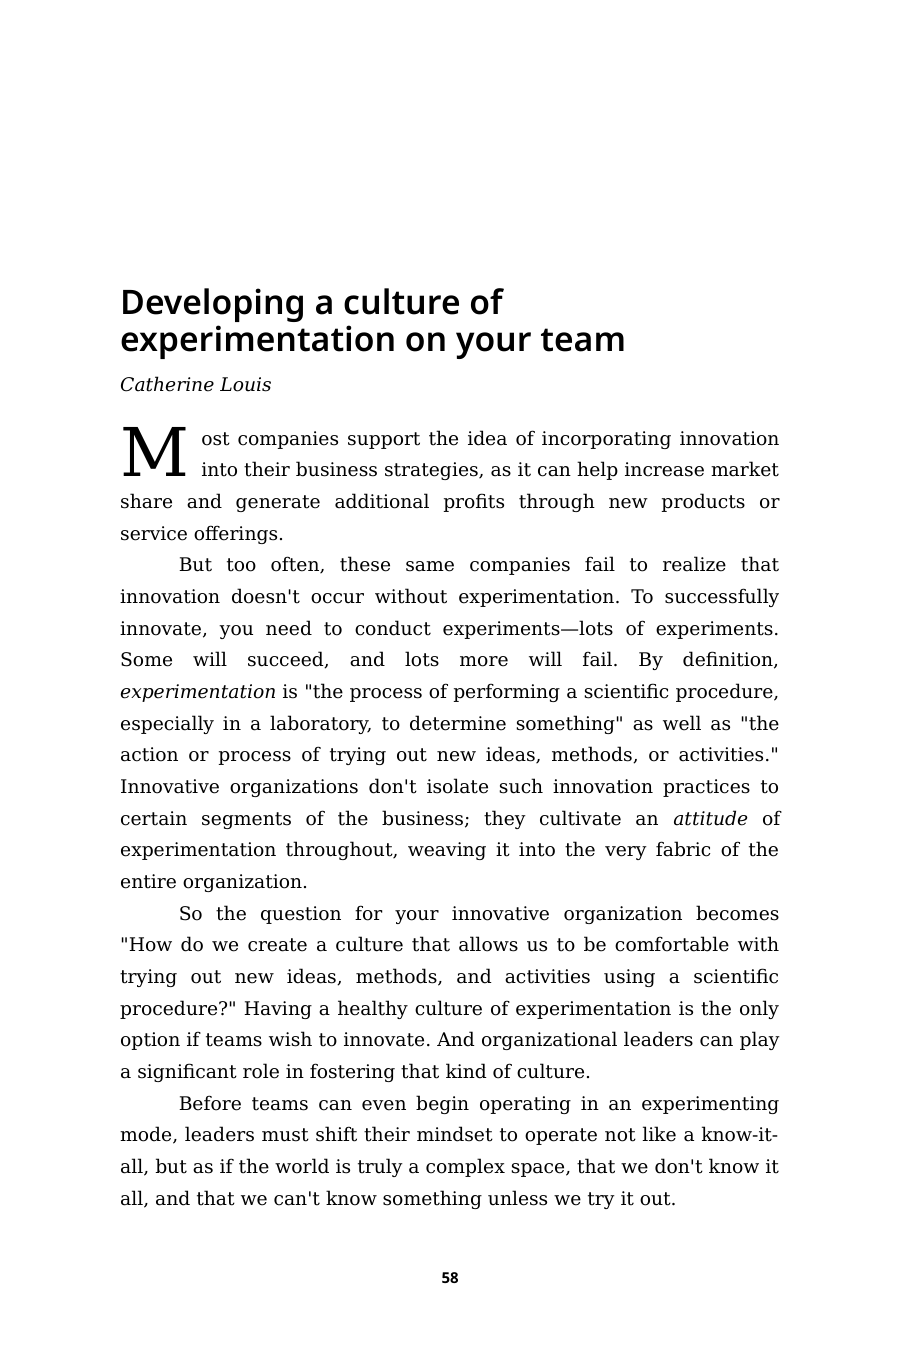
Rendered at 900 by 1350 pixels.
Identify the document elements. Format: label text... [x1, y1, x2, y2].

text Before teams can even begin operating in an experimenting mode, leaders must shift their mindset to operate not like a know-it-all, but as if the world is truly a complex space, that we don't know it all, and that we can't know something unless we try it out. [120, 1093, 780, 1209]
text Most companies support the idea of incorporating innovation into their business strategies, as it can help increase market share and generate additional profits through new products or service offerings. [120, 428, 780, 544]
text Catherine Louis [120, 373, 780, 395]
text So the question for your innovative organization becomes "How do we create a culture that allows us to be comfortable with trying out new ideas, methods, and activities using a scientific procedure?" Having a healthy culture of experimentation is the only option if teams wish to innovate. And organizational leaders can play a significant role in fostering that kind of culture. [120, 903, 780, 1083]
subtitle Developing a culture of experimentation on your team [120, 283, 780, 362]
text But too often, these same companies fail to realize that innovation doesn't occur without experimentation. To successfully innovate, you need to conduct experiments—lots of experiments. Some will succeed, and lots more will fail. By definition, experimentation is "the process of performing a scientific procedure, especially in a laboratory, to determine something" as well as "the action or process of trying out new ideas, methods, or activities." Innovative organizations don't isolate such innovation practices to certain segments of the business; they cultivate an attitude of experimentation throughout, weaving it into the very fabric of the entire organization. [120, 554, 780, 893]
